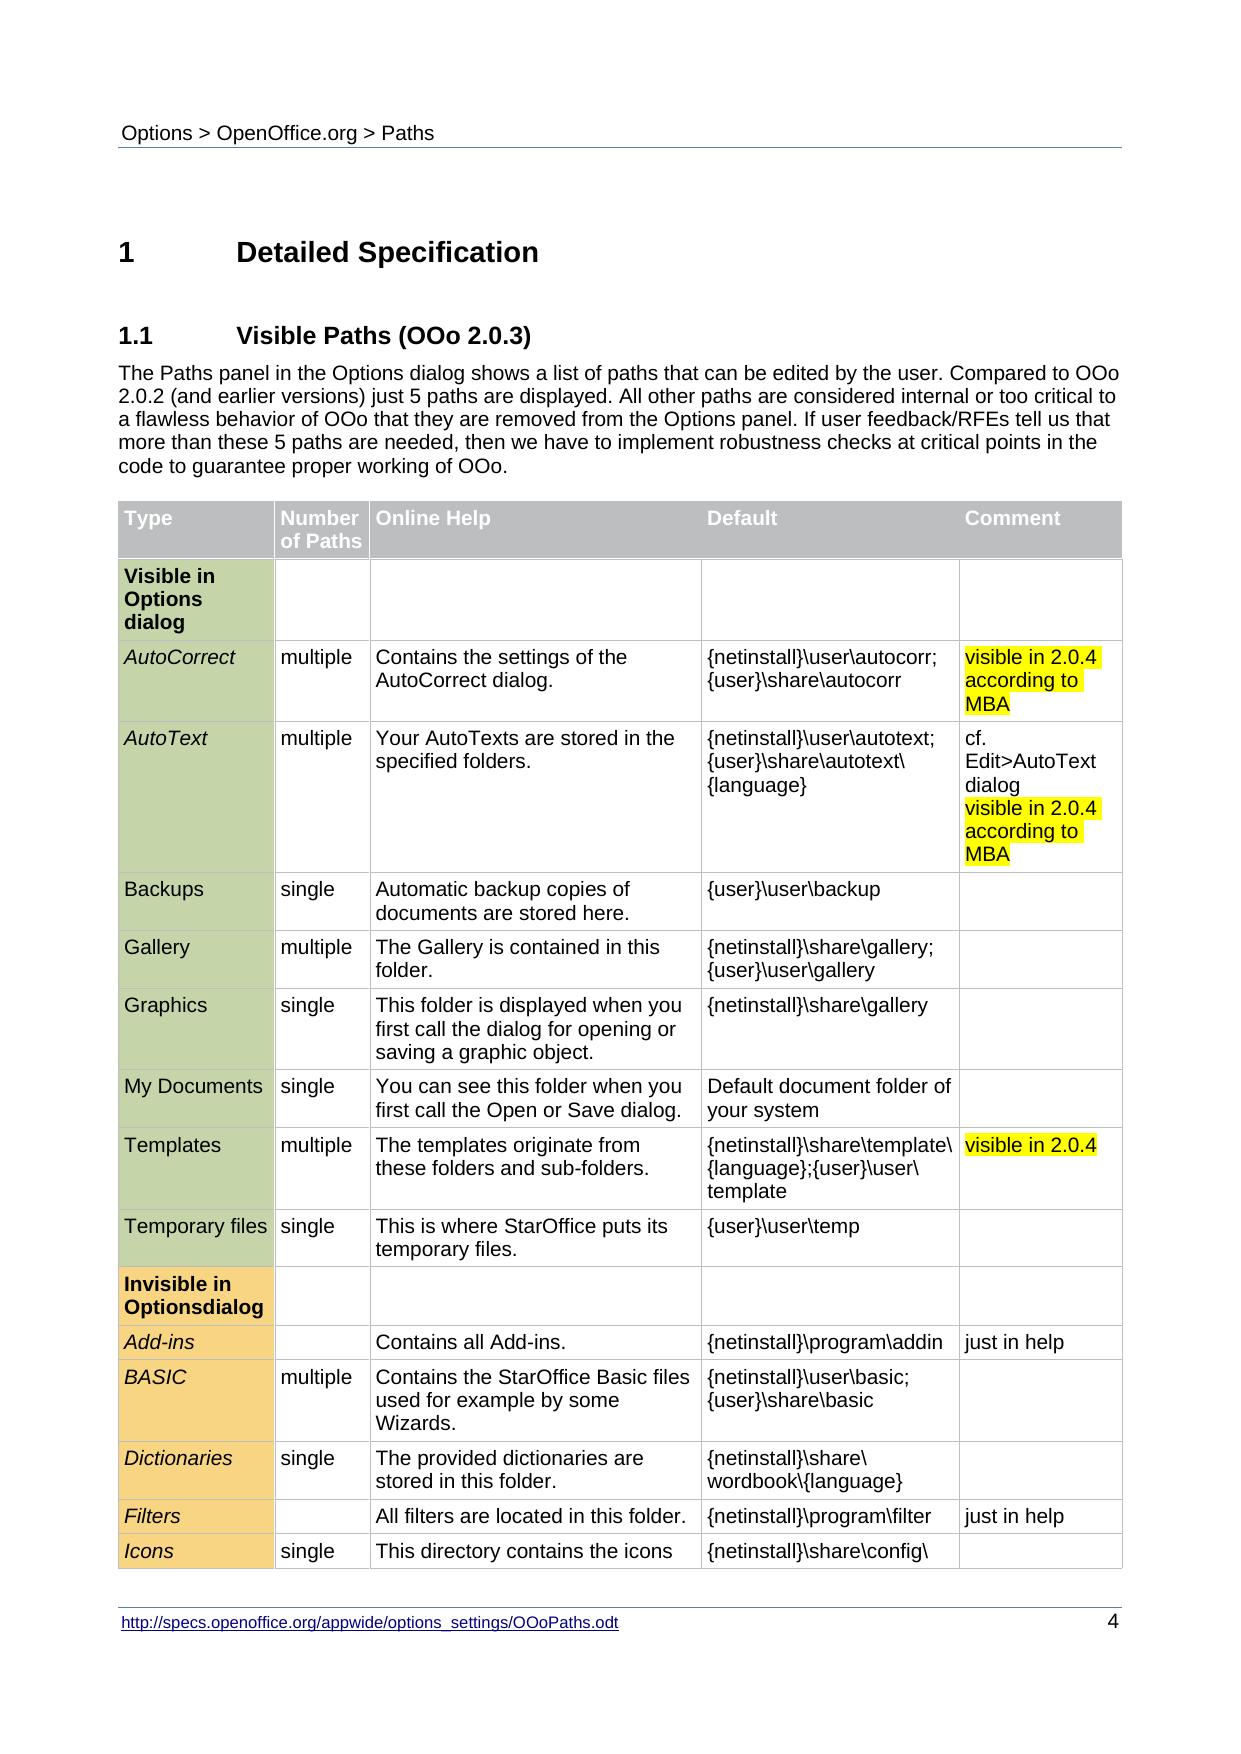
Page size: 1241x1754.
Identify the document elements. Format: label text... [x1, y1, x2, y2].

table_cell [960, 560, 1122, 640]
table_cell [276, 1500, 369, 1533]
table_cell My Documents [119, 1070, 274, 1127]
table_cell Your AutoTexts are stored in the specified folders. [371, 722, 701, 872]
table_cell Filters [119, 1500, 274, 1533]
subtitle Detailed Specification [118, 236, 1122, 268]
table_cell Icons [119, 1534, 274, 1568]
table_cell {netinstall}\share\wordbook\{language} [702, 1442, 959, 1499]
table_cell multiple [276, 641, 369, 721]
table_cell Default document folder of your system [702, 1070, 959, 1127]
table_cell [276, 1267, 369, 1325]
table_cell Templates [119, 1128, 274, 1209]
table_cell multiple [276, 1360, 369, 1441]
table_cell {netinstall}\share\config\ [702, 1534, 959, 1568]
table_cell [960, 1267, 1122, 1325]
table_cell single [276, 1070, 369, 1127]
table_cell Visible in Options dialog [119, 560, 274, 640]
table_cell [702, 560, 959, 640]
table_cell {user}\user\backup [702, 873, 959, 930]
table_cell [276, 560, 369, 640]
table_cell Backups [119, 873, 274, 930]
table_header Comment [959, 501, 1122, 558]
table_cell Add-ins [119, 1326, 274, 1359]
table_cell Temporary files [119, 1210, 274, 1266]
table_cell Contains the settings of the AutoCorrect dialog. [371, 641, 701, 721]
table_cell Automatic backup copies of documents are stored here. [371, 873, 701, 930]
table_cell [960, 1210, 1122, 1266]
table_cell {netinstall}\share\gallery [702, 989, 959, 1069]
table_cell {user}\user\temp [702, 1210, 959, 1266]
subtitle Visible Paths (OOo 2.0.3) [118, 322, 1122, 349]
table_cell {netinstall}\program\filter [702, 1500, 959, 1533]
table_cell visible in 2.0.4 [960, 1128, 1122, 1209]
table_cell [960, 1360, 1122, 1441]
table_cell This folder is displayed when you first call the dialog for opening or saving a graphic object. [371, 989, 701, 1069]
table_cell {netinstall}\user\autotext;{user}\share\autotext\{language} [702, 722, 959, 872]
table_cell [960, 1070, 1122, 1127]
table_cell {netinstall}\share\template\{language};{user}\user\template [702, 1128, 959, 1209]
table_cell You can see this folder when you first call the Open or Save dialog. [371, 1070, 701, 1127]
text The Paths panel in the Options dialog shows a list of paths that can be edited by the user. Compared to OOo 2.0.2 (and earlier versions) just 5 paths are displayed. All other paths are considered internal or too critical to a flawless behavior of OOo that they are removed from the Options panel. If user feedback/RFEs tell us that more than these 5 paths are needed, then we have to implement robustness checks at critical points in the code to guarantee proper working of OOo. [118, 361, 1122, 477]
table_cell [371, 1267, 701, 1325]
table_cell Graphics [119, 989, 274, 1069]
table_cell Contains all Add-ins. [371, 1326, 701, 1359]
table_cell Dictionaries [119, 1442, 274, 1499]
table_cell All filters are located in this folder. [371, 1500, 701, 1533]
table_cell multiple [276, 931, 369, 988]
table_cell just in help [960, 1326, 1122, 1359]
table_cell This is where StarOffice puts its temporary files. [371, 1210, 701, 1266]
table_cell {netinstall}\user\autocorr;{user}\share\autocorr [702, 641, 959, 721]
table_cell multiple [276, 722, 369, 872]
table_cell {netinstall}\program\addin [702, 1326, 959, 1359]
table_cell [960, 1534, 1122, 1568]
table_cell Gallery [119, 931, 274, 988]
table_cell single [276, 1534, 369, 1568]
table_cell This directory contains the icons [371, 1534, 701, 1568]
table_header Online Help [370, 501, 701, 558]
table_cell just in help [960, 1500, 1122, 1533]
table_cell {netinstall}\user\basic;{user}\share\basic [702, 1360, 959, 1441]
table_cell [702, 1267, 959, 1325]
table_cell cf. Edit>AutoText dialog visible in 2.0.4 according to MBA [960, 722, 1122, 872]
table_cell AutoText [119, 722, 274, 872]
table_cell The Gallery is contained in this folder. [371, 931, 701, 988]
table_cell BASIC [119, 1360, 274, 1441]
table_cell [960, 873, 1122, 930]
table_cell single [276, 873, 369, 930]
table_cell visible in 2.0.4 according to MBA [960, 641, 1122, 721]
table_cell [276, 1326, 369, 1359]
table_cell [960, 989, 1122, 1069]
table_header Number of Paths [275, 501, 369, 558]
table_cell single [276, 989, 369, 1069]
table_cell [960, 931, 1122, 988]
table_cell single [276, 1210, 369, 1266]
table_cell AutoCorrect [119, 641, 274, 721]
table_cell Invisible in Optionsdialog [119, 1267, 274, 1325]
table_cell The provided dictionaries are stored in this folder. [371, 1442, 701, 1499]
table_cell single [276, 1442, 369, 1499]
table_cell {netinstall}\share\gallery;{user}\user\gallery [702, 931, 959, 988]
table_header Type [118, 501, 274, 558]
table_cell Contains the StarOffice Basic files used for example by some Wizards. [371, 1360, 701, 1441]
table_cell multiple [276, 1128, 369, 1209]
table_cell [371, 560, 701, 640]
table_cell The templates originate from these folders and sub-folders. [371, 1128, 701, 1209]
table_header Default [701, 501, 959, 558]
table_cell [960, 1442, 1122, 1499]
